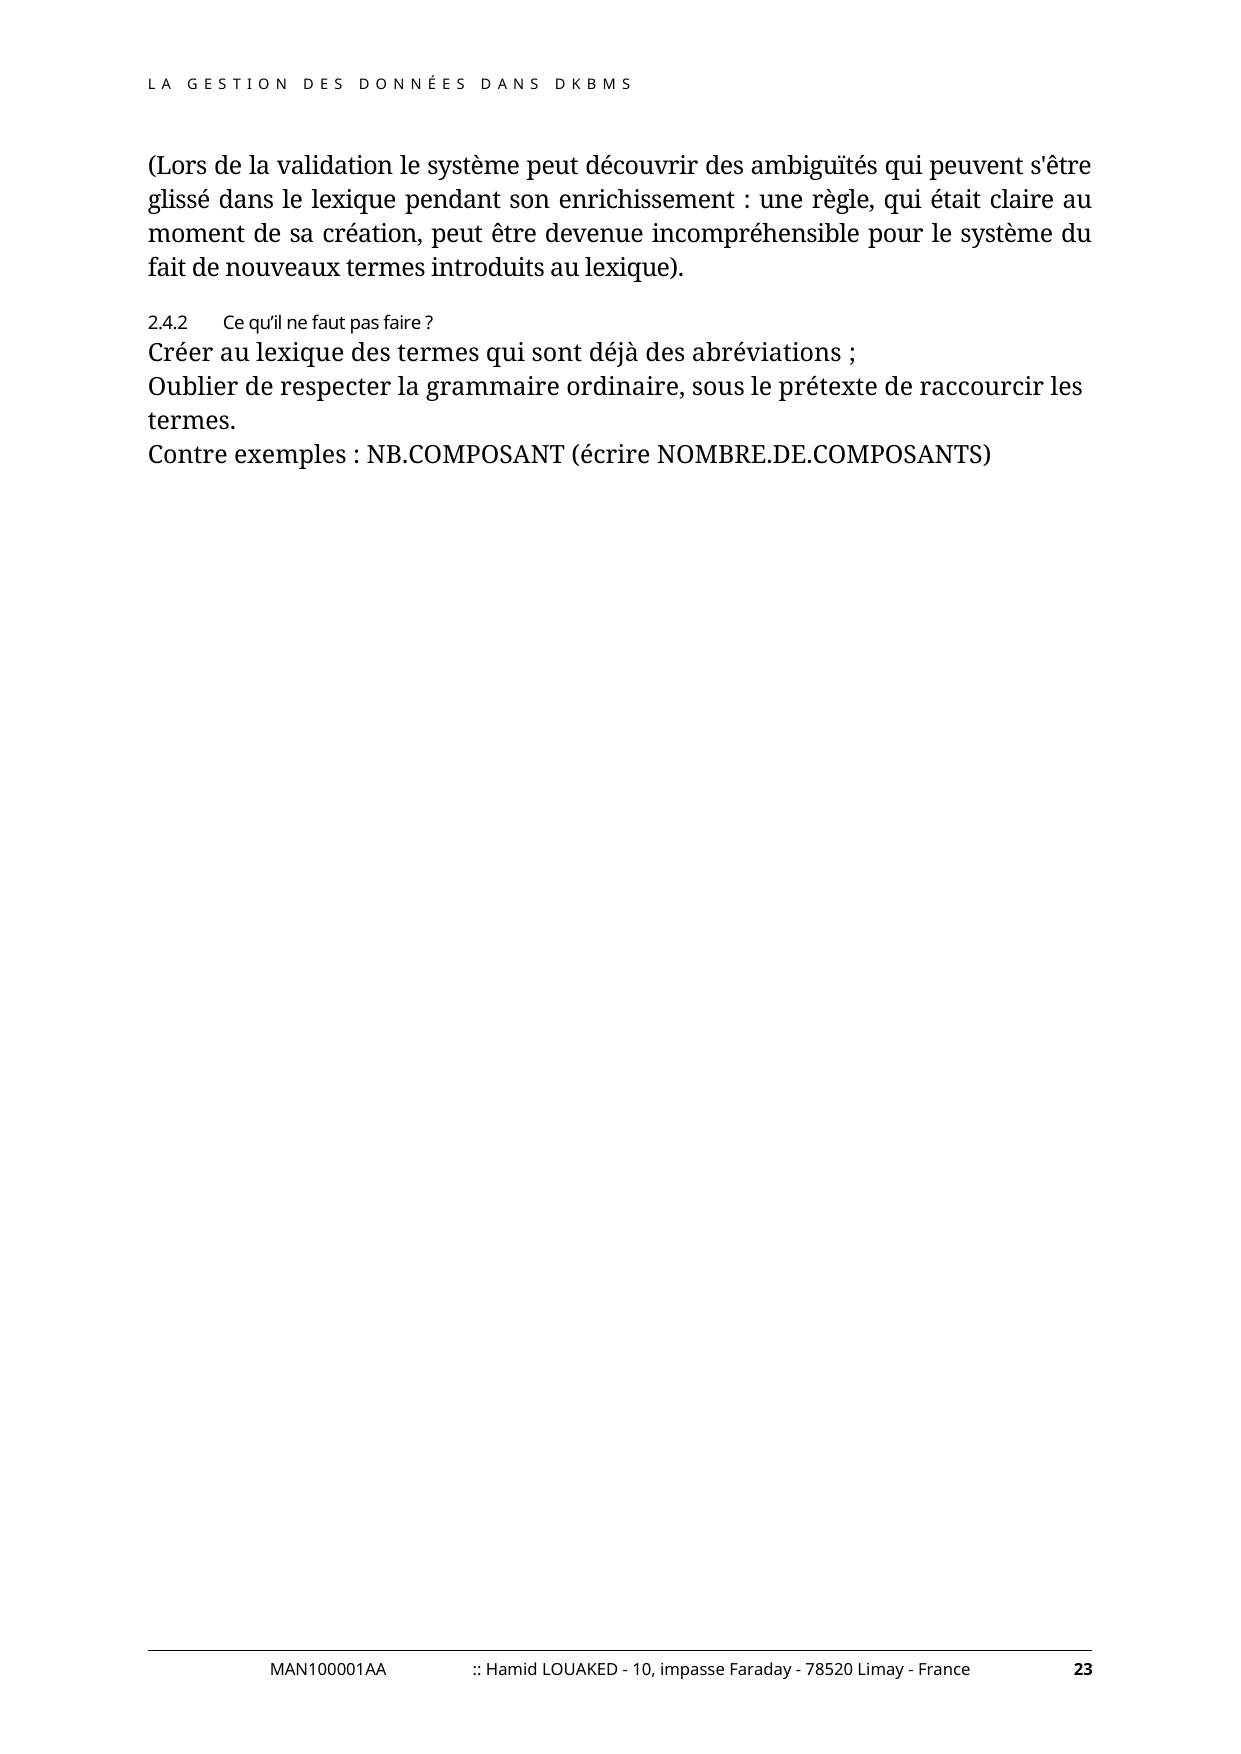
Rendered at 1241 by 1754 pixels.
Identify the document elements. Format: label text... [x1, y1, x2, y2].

text Créer au lexique des termes qui sont déjà des abréviations ; [148, 334, 1092, 368]
subtitle Ce qu’il ne faut pas faire ? [148, 309, 1092, 334]
text Oublier de respecter la grammaire ordinaire, sous le prétexte de raccourcir les termes. [148, 368, 1092, 437]
text (Lors de la validation le système peut découvrir des ambiguïtés qui peuvent s'être glissé dans le lexique pendant son enrichissement : une règle, qui était claire au moment de sa création, peut être devenue incompréhensible pour le système du fait de nouveaux termes introduits au lexique). [148, 148, 1092, 284]
text Contre exemples : NB.COMPOSANT (écrire NOMBRE.DE.COMPOSANTS) [148, 437, 1092, 471]
